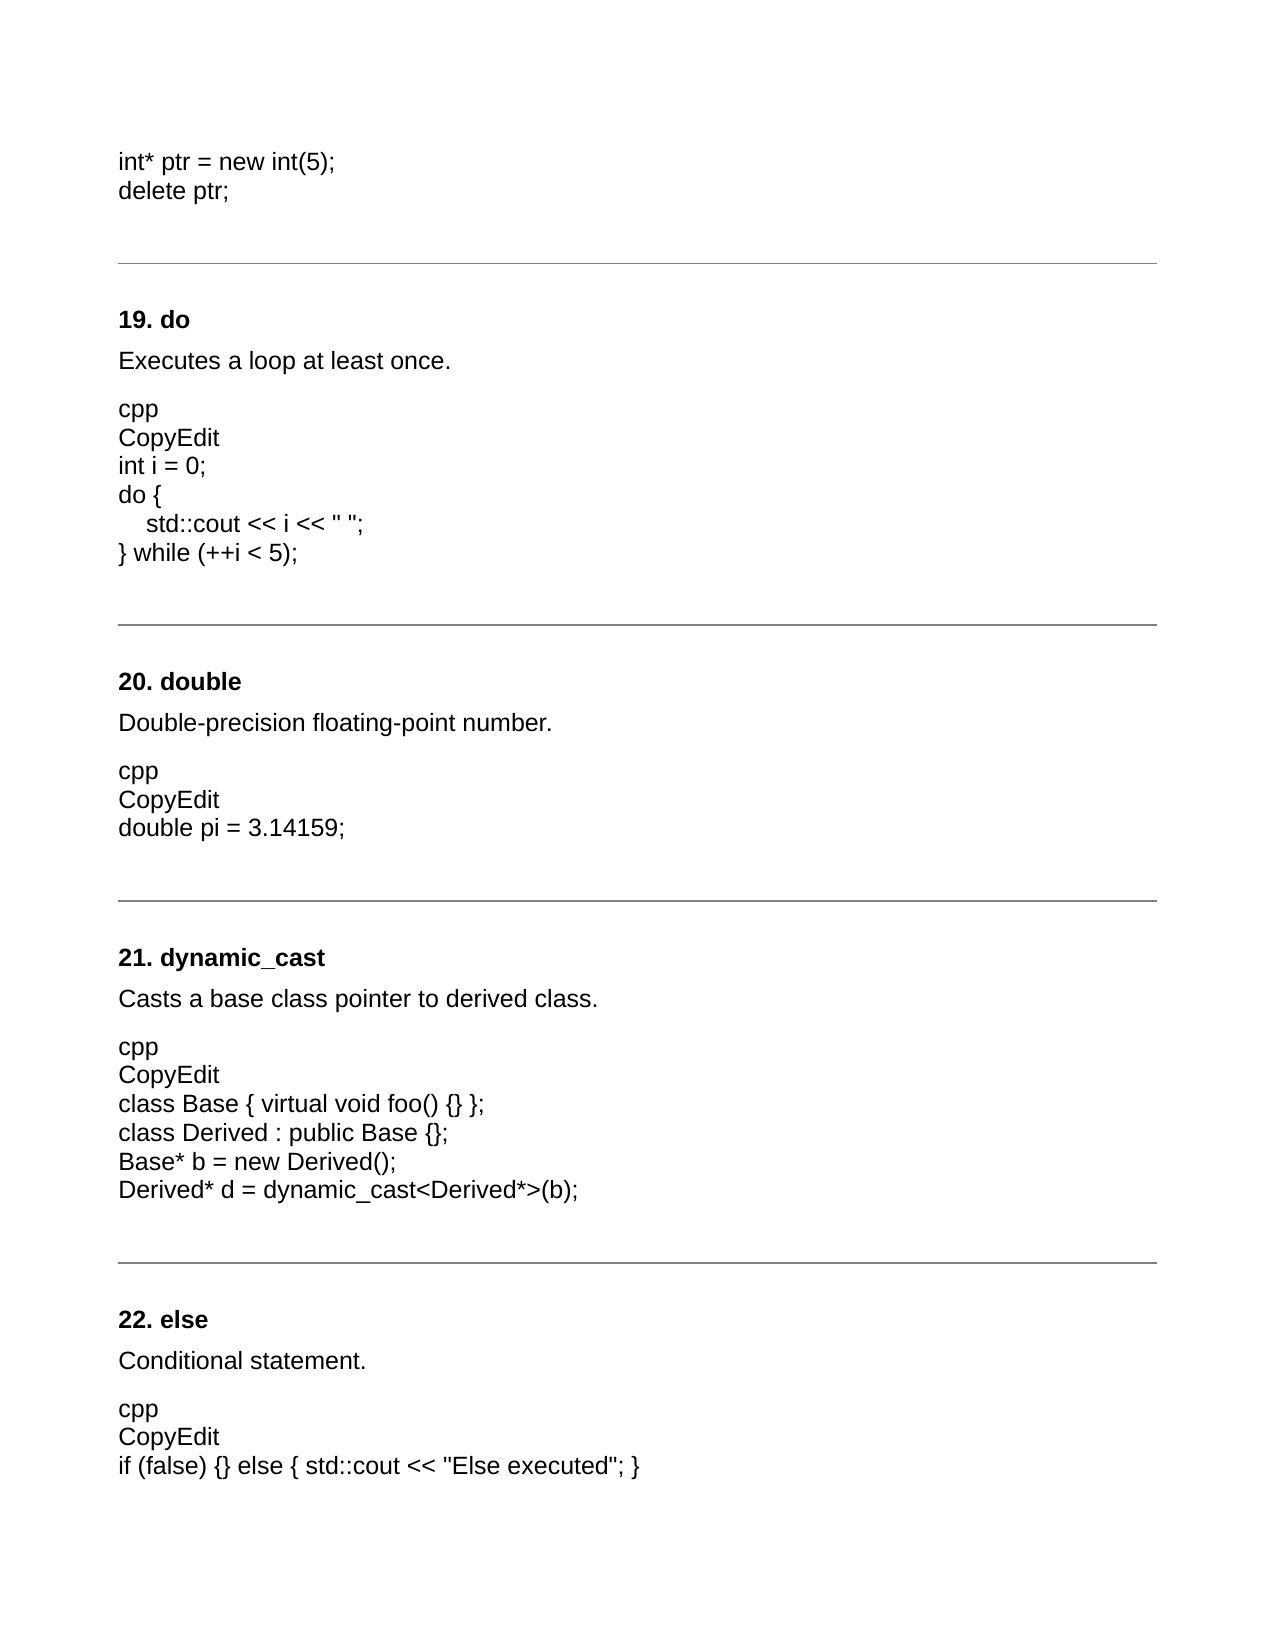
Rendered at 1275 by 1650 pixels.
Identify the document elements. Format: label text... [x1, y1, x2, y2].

subtitle 19. do [118, 305, 1157, 334]
text Double-precision floating-point number. [118, 708, 1157, 737]
text double pi = 3.14159; [118, 813, 1157, 842]
text cpp [118, 756, 1157, 784]
subtitle 20. double [118, 667, 1157, 696]
subtitle 22. else [118, 1305, 1157, 1333]
text } while (++i < 5); [118, 538, 1157, 566]
text delete ptr; [118, 176, 1157, 204]
text if (false) {} else { std::cout << "Else executed"; } [118, 1451, 1157, 1480]
text int* ptr = new int(5); [118, 147, 1157, 176]
text CopyEdit [118, 784, 1157, 813]
text cpp [118, 1032, 1157, 1060]
text do { [118, 480, 1157, 509]
text Derived* d = dynamic_cast<Derived*>(b); [118, 1175, 1157, 1204]
text CopyEdit [118, 423, 1157, 451]
text Executes a loop at least once. [118, 346, 1157, 375]
text std::cout << i << " "; [118, 509, 1157, 538]
text cpp [118, 1393, 1157, 1422]
text CopyEdit [118, 1060, 1157, 1089]
text class Derived : public Base {}; [118, 1118, 1157, 1147]
text Conditional statement. [118, 1346, 1157, 1375]
text class Base { virtual void foo() {} }; [118, 1089, 1157, 1118]
text CopyEdit [118, 1422, 1157, 1451]
text Base* b = new Derived(); [118, 1147, 1157, 1175]
text cpp [118, 394, 1157, 423]
subtitle 21. dynamic_cast [118, 943, 1157, 971]
text Casts a base class pointer to derived class. [118, 984, 1157, 1013]
text int i = 0; [118, 451, 1157, 480]
